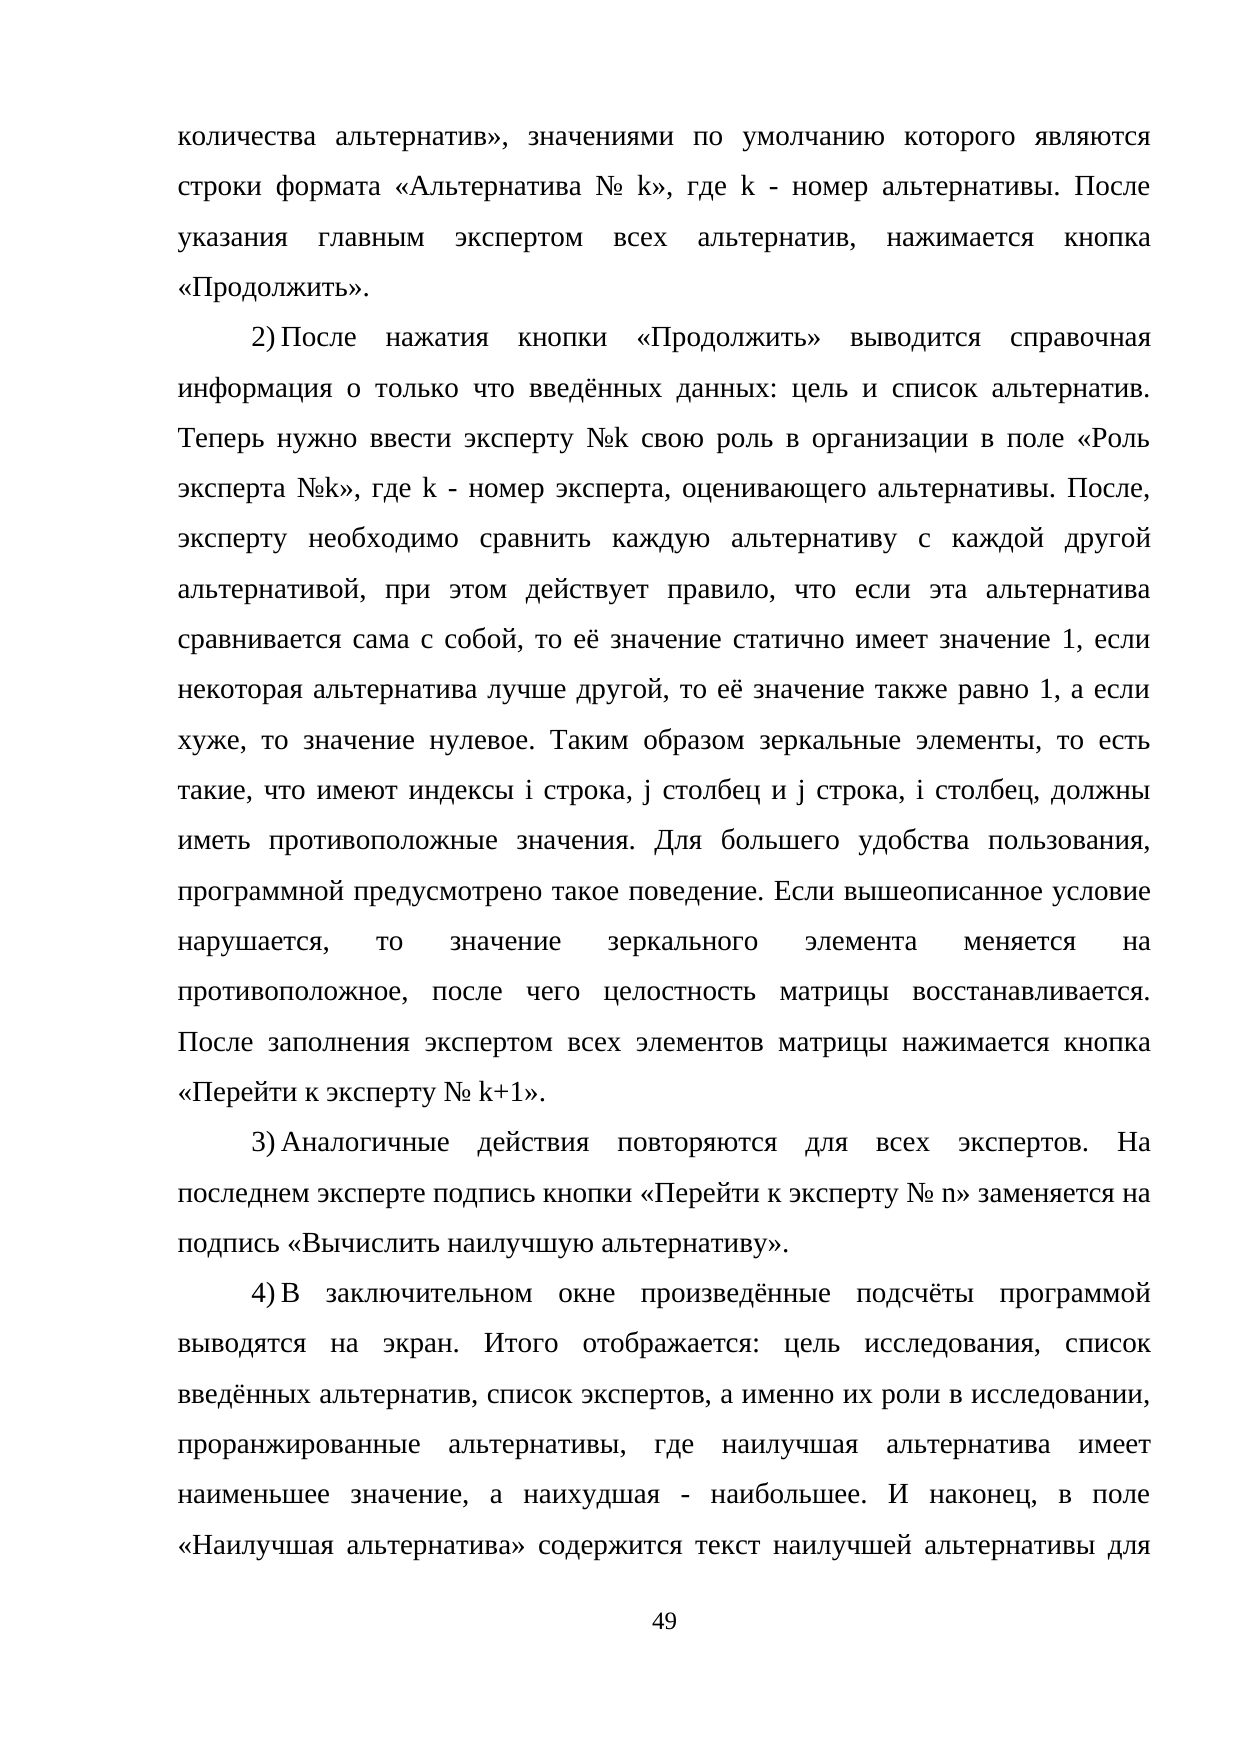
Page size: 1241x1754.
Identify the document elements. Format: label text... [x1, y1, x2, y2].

list После нажатия кнопки «Продолжить» выводится справочная информация о только что введённых данных: цель и список альтернатив. Теперь нужно ввести эксперту №k свою роль в организации в поле «Роль эксперта №k», где k - номер эксперта, оценивающего альтернативы. После, эксперту необходимо сравнить каждую альтернативу с каждой другой альтернативой, при этом действует правило, что если эта альтернатива сравнивается сама с собой, то её значение статично имеет значение 1, если некоторая альтернатива лучше другой, то её значение также равно 1, а если хуже, то значение нулевое. Таким образом зеркальные элементы, то есть такие, что имеют индексы i строка, j столбец и j строка, i столбец, должны иметь противоположные значения. Для большего удобства пользования, программной предусмотрено такое поведение. Если вышеописанное условие нарушается, то значение зеркального элемента меняется на противоположное, после чего целостность матрицы восстанавливается. После заполнения экспертом всех элементов матрицы нажимается кнопка «Перейти к эксперту № k+1». [177, 319, 1152, 1108]
list В заключительном окне произведённые подсчёты программой выводятся на экран. Итого отображается: цель исследования, список введённых альтернатив, список экспертов, а именно их роли в исследовании, проранжированные альтернативы, где наилучшая альтернатива имеет наименьшее значение, а наихудшая - наибольшее. И наконец, в поле «Наилучшая альтернатива» содержится текст наилучшей альтернативы для [177, 1275, 1152, 1560]
list Аналогичные действия повторяются для всех экспертов. На последнем эксперте подпись кнопки «Перейти к эксперту № n» заменяется на подпись «Вычислить наилучшую альтернативу». [177, 1124, 1152, 1258]
list количества альтернатив», значениями по умолчанию которого являются строки формата «Альтернатива № k», где k - номер альтернативы. После указания главным экспертом всех альтернатив, нажимается кнопка «Продолжить». [177, 118, 1152, 303]
